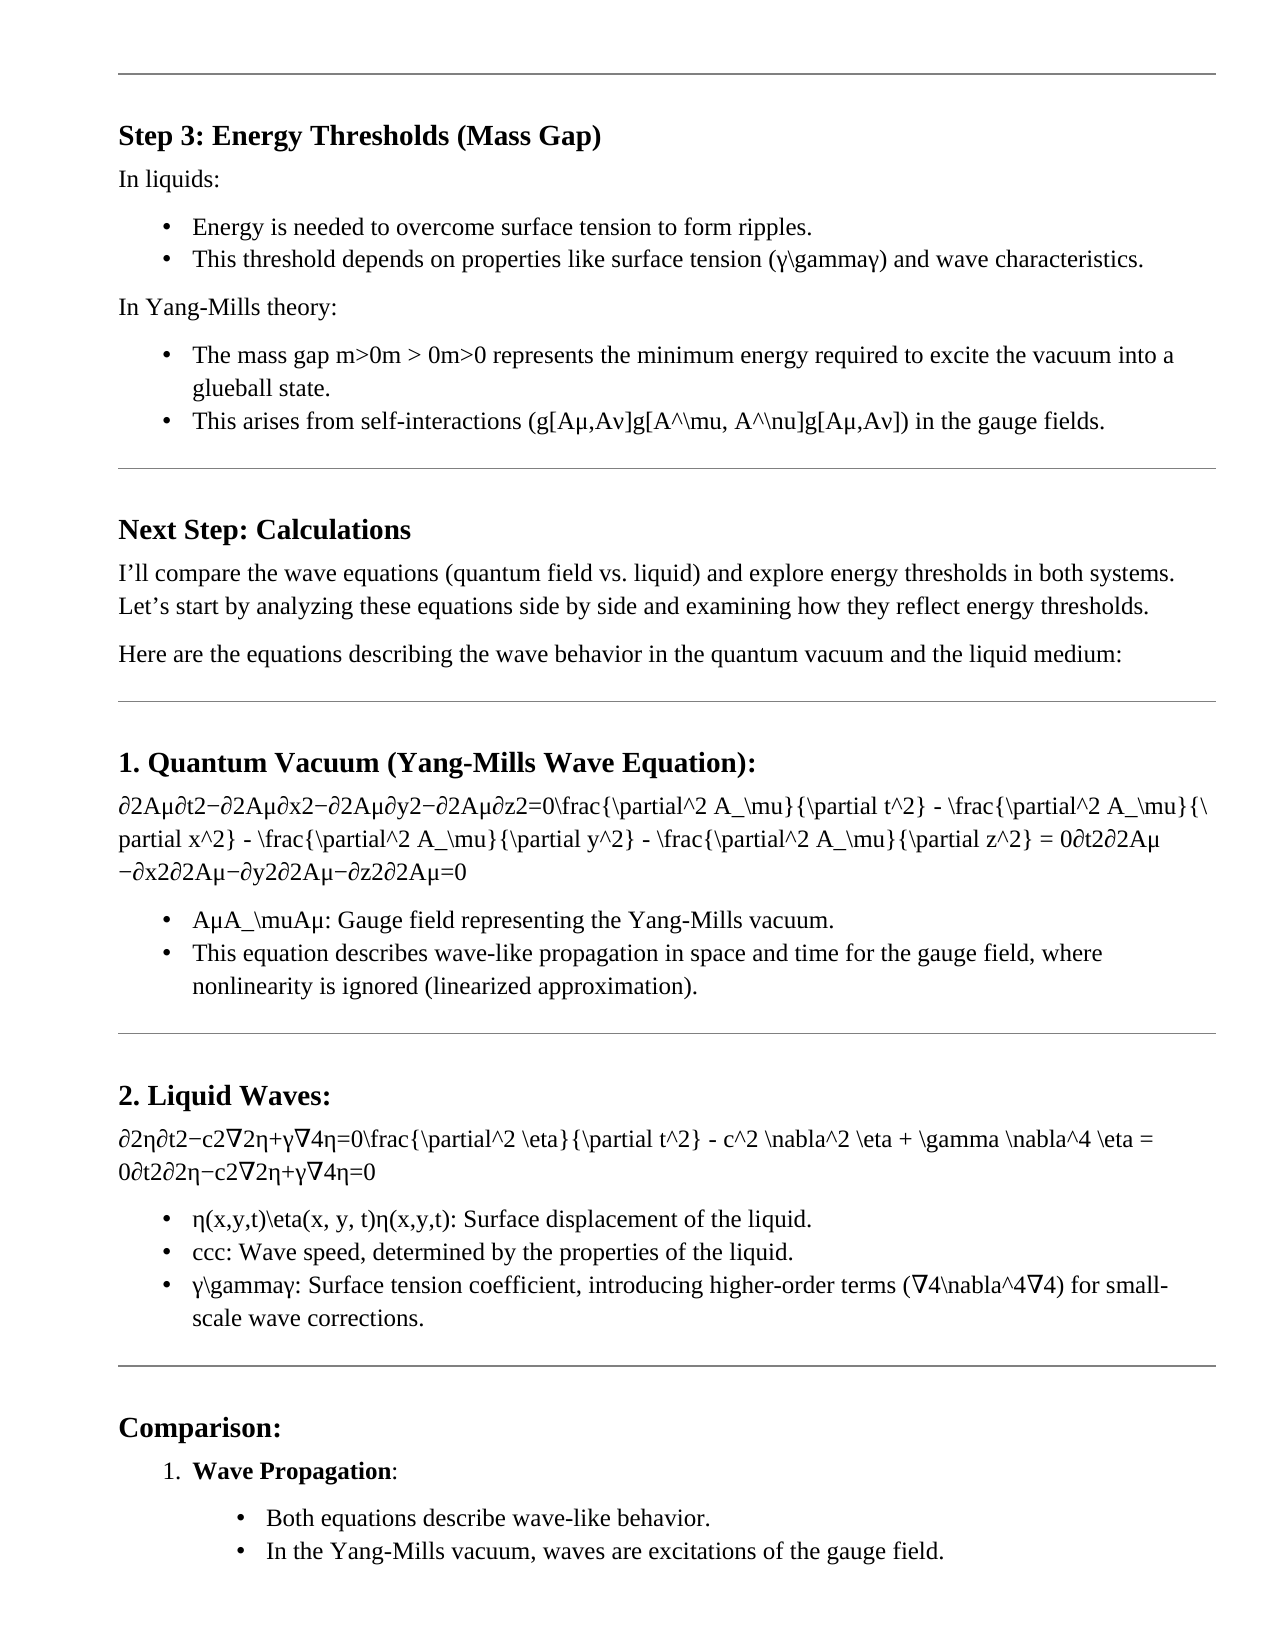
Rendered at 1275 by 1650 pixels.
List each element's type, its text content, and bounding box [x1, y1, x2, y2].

text In Yang-Mills theory: [118, 292, 1216, 321]
text Here are the equations describing the wave behavior in the quantum vacuum and the liquid medium: [118, 639, 1216, 668]
list The mass gap m>0m > 0m>0 represents the minimum energy required to excite the vacuum into a glueball state. [162, 340, 1216, 402]
list This threshold depends on properties like surface tension (γ\gammaγ) and wave characteristics. [162, 244, 1216, 273]
list Both equations describe wave-like behavior. [236, 1503, 1216, 1532]
subtitle Next Step: Calculations [118, 512, 1216, 546]
text ∂2η∂t2−c2∇2η+γ∇4η=0\frac{\partial^2 \eta}{\partial t^2} - c^2 \nabla^2 \eta + \gamma \nabla^4 \eta = 0∂t2∂2η​−c2∇2η+γ∇4η=0 [118, 1124, 1216, 1185]
list ccc: Wave speed, determined by the properties of the liquid. [162, 1237, 1216, 1266]
list This equation describes wave-like propagation in space and time for the gauge field, where nonlinearity is ignored (linearized approximation). [162, 938, 1216, 1000]
list Wave Propagation: [162, 1456, 1216, 1484]
text ∂2Aμ∂t2−∂2Aμ∂x2−∂2Aμ∂y2−∂2Aμ∂z2=0\frac{\partial^2 A_\mu}{\partial t^2} - \frac{\partial^2 A_\mu}{\partial x^2} - \frac{\partial^2 A_\mu}{\partial y^2} - \frac{\partial^2 A_\mu}{\partial z^2} = 0∂t2∂2Aμ​​−∂x2∂2Aμ​​−∂y2∂2Aμ​​−∂z2∂2Aμ​​=0 [118, 791, 1216, 886]
list Energy is needed to overcome surface tension to form ripples. [162, 212, 1216, 240]
list γ\gammaγ: Surface tension coefficient, introducing higher-order terms (∇4\nabla^4∇4) for small-scale wave corrections. [162, 1270, 1216, 1332]
subtitle 2. Liquid Waves: [118, 1078, 1216, 1111]
text I’ll compare the wave equations (quantum field vs. liquid) and explore energy thresholds in both systems. Let’s start by analyzing these equations side by side and examining how they reflect energy thresholds. [118, 558, 1216, 620]
subtitle 1. Quantum Vacuum (Yang-Mills Wave Equation): [118, 745, 1216, 779]
subtitle Step 3: Energy Thresholds (Mass Gap) [118, 118, 1216, 151]
list This arises from self-interactions (g[Aμ,Aν]g[A^\mu, A^\nu]g[Aμ,Aν]) in the gauge fields. [162, 406, 1216, 434]
subtitle Comparison: [118, 1410, 1216, 1443]
list η(x,y,t)\eta(x, y, t)η(x,y,t): Surface displacement of the liquid. [162, 1204, 1216, 1233]
list In the Yang-Mills vacuum, waves are excitations of the gauge field. [236, 1536, 1216, 1565]
list AμA_\muAμ​: Gauge field representing the Yang-Mills vacuum. [162, 905, 1216, 934]
text In liquids: [118, 164, 1216, 193]
